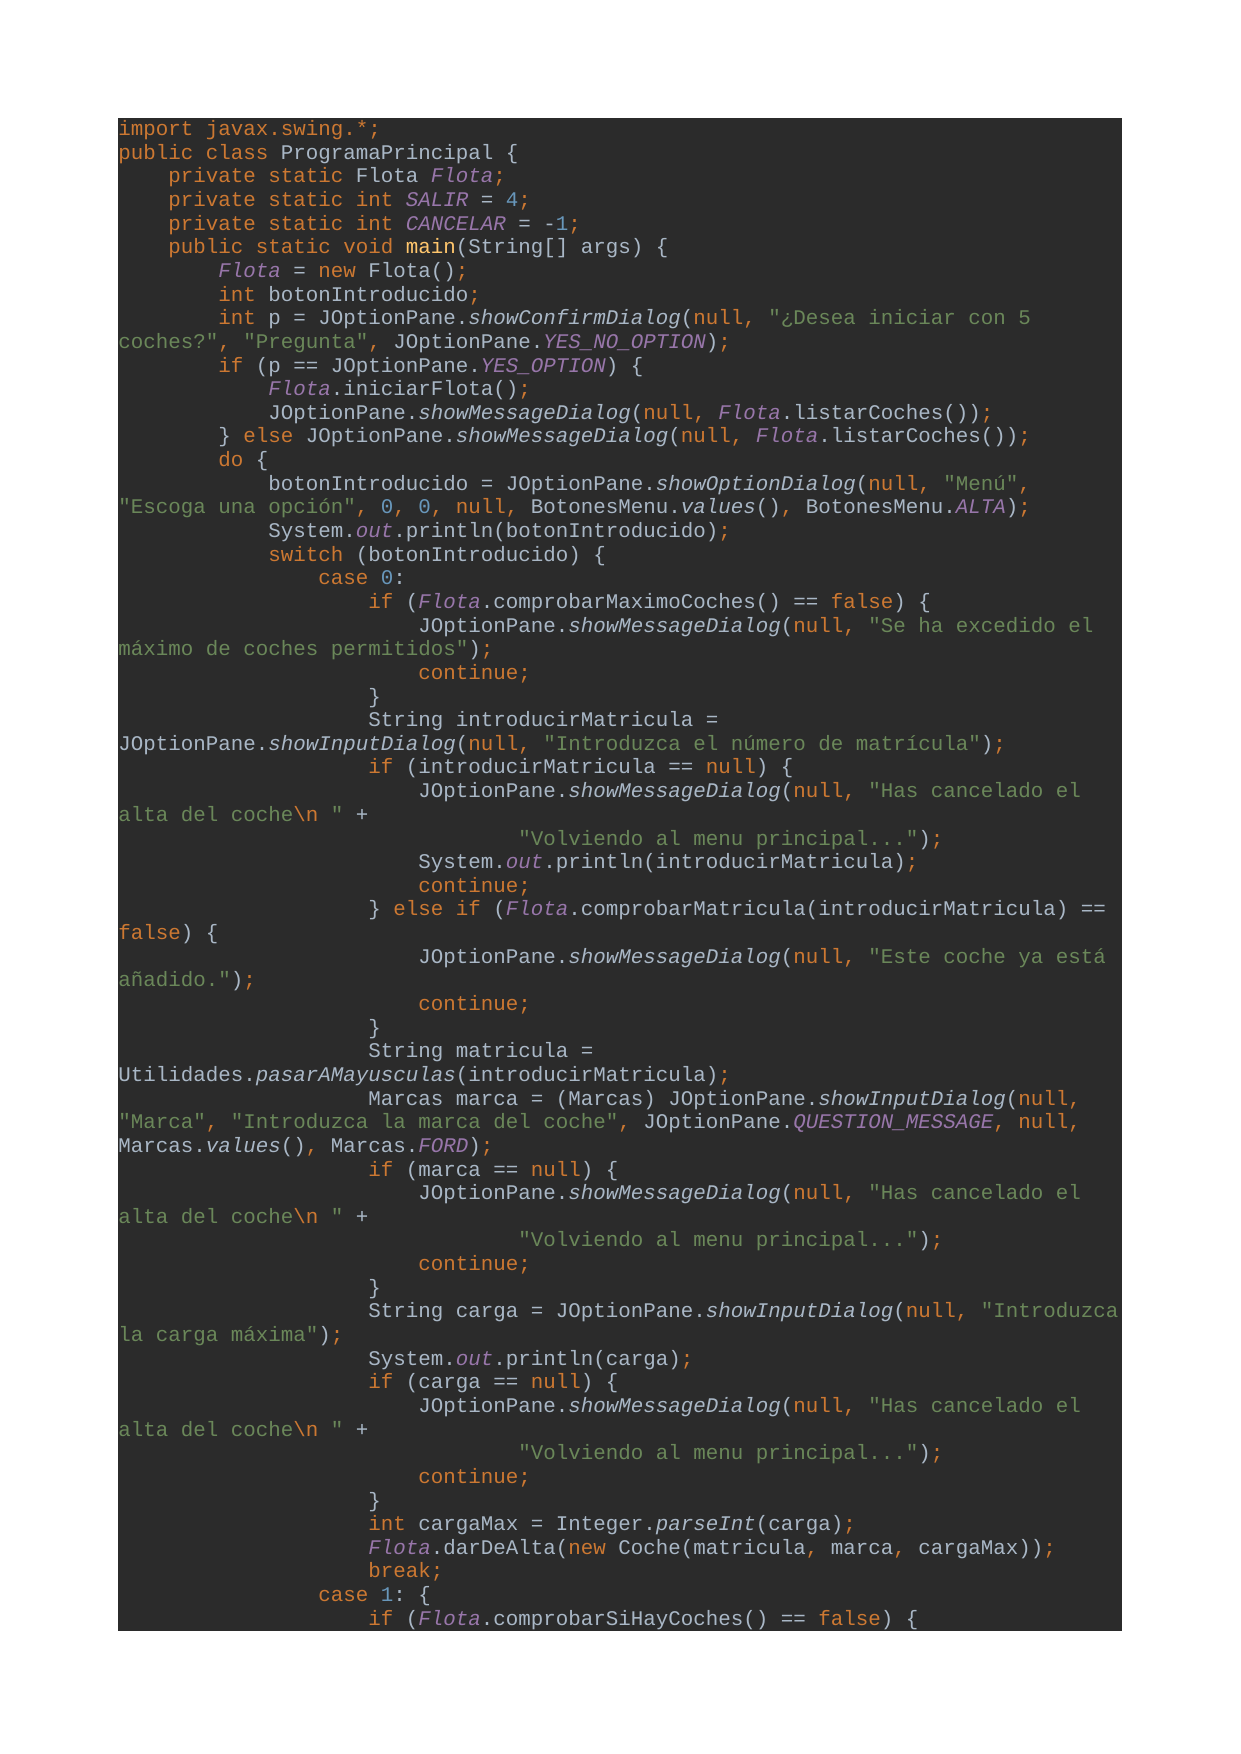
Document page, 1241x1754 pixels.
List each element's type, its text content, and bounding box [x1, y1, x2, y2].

text } else if (Flota.comprobarMatricula(introducirMatricula) == false) { [118, 898, 1122, 946]
text System.out.println(botonIntroducido); [118, 520, 1122, 544]
text public class ProgramaPrincipal { [118, 142, 1122, 165]
text if (marca == null) { [118, 1158, 1122, 1182]
text private static Flota Flota; [118, 165, 1122, 189]
text botonIntroducido = JOptionPane.showOptionDialog(null, "Menú", "Escoga una opción", 0, 0, null, BotonesMenu.values(), BotonesMenu.ALTA); [118, 473, 1122, 520]
text Flota.iniciarFlota(); [118, 378, 1122, 402]
text case 0: [118, 567, 1122, 591]
text JOptionPane.showMessageDialog(null, "Este coche ya está añadido."); [118, 946, 1122, 993]
text private static int SALIR = 4; [118, 189, 1122, 213]
text JOptionPane.showMessageDialog(null, "Has cancelado el alta del coche\n " + [118, 780, 1122, 827]
text String matricula = Utilidades.pasarAMayusculas(introducirMatricula); [118, 1040, 1122, 1088]
text String carga = JOptionPane.showInputDialog(null, "Introduzca la carga máxima"); [118, 1300, 1122, 1348]
text } [118, 1017, 1122, 1040]
text "Volviendo al menu principal..."); [118, 1229, 1122, 1253]
text Marcas marca = (Marcas) JOptionPane.showInputDialog(null, "Marca", "Introduzca la marca del coche", JOptionPane.QUESTION_MESSAGE, null, Marcas.values(), Marcas.FORD); [118, 1088, 1122, 1158]
text int p = JOptionPane.showConfirmDialog(null, "¿Desea iniciar con 5 coches?", "Pregunta", JOptionPane.YES_NO_OPTION); [118, 307, 1122, 354]
text "Volviendo al menu principal..."); [118, 827, 1122, 851]
text continue; [118, 875, 1122, 898]
text continue; [118, 662, 1122, 686]
text if (carga == null) { [118, 1371, 1122, 1395]
text String introducirMatricula = JOptionPane.showInputDialog(null, "Introduzca el número de matrícula"); [118, 709, 1122, 757]
text int botonIntroducido; [118, 284, 1122, 307]
text continue; [118, 1466, 1122, 1489]
text } [118, 1277, 1122, 1300]
text private static int CANCELAR = -1; [118, 213, 1122, 236]
text JOptionPane.showMessageDialog(null, "Has cancelado el alta del coche\n " + [118, 1395, 1122, 1442]
text Flota = new Flota(); [118, 260, 1122, 284]
text if (introducirMatricula == null) { [118, 757, 1122, 780]
text Flota.darDeAlta(new Coche(matricula, marca, cargaMax)); [118, 1537, 1122, 1561]
text } [118, 686, 1122, 709]
text "Volviendo al menu principal..."); [118, 1442, 1122, 1466]
text import javax.swing.*; [118, 118, 1122, 142]
text case 1: { [118, 1584, 1122, 1608]
text System.out.println(introducirMatricula); [118, 851, 1122, 875]
text continue; [118, 993, 1122, 1017]
text if (Flota.comprobarMaximoCoches() == false) { [118, 591, 1122, 615]
text if (Flota.comprobarSiHayCoches() == false) { [118, 1608, 1122, 1631]
text System.out.println(carga); [118, 1348, 1122, 1371]
text JOptionPane.showMessageDialog(null, "Se ha excedido el máximo de coches permitidos"); [118, 615, 1122, 662]
text do { [118, 449, 1122, 473]
text if (p == JOptionPane.YES_OPTION) { [118, 354, 1122, 378]
text int cargaMax = Integer.parseInt(carga); [118, 1513, 1122, 1537]
text public static void main(String[] args) { [118, 236, 1122, 260]
text JOptionPane.showMessageDialog(null, Flota.listarCoches()); [118, 402, 1122, 426]
text } [118, 1489, 1122, 1513]
text JOptionPane.showMessageDialog(null, "Has cancelado el alta del coche\n " + [118, 1182, 1122, 1229]
text break; [118, 1561, 1122, 1584]
text } else JOptionPane.showMessageDialog(null, Flota.listarCoches()); [118, 426, 1122, 449]
text switch (botonIntroducido) { [118, 544, 1122, 567]
text continue; [118, 1253, 1122, 1277]
